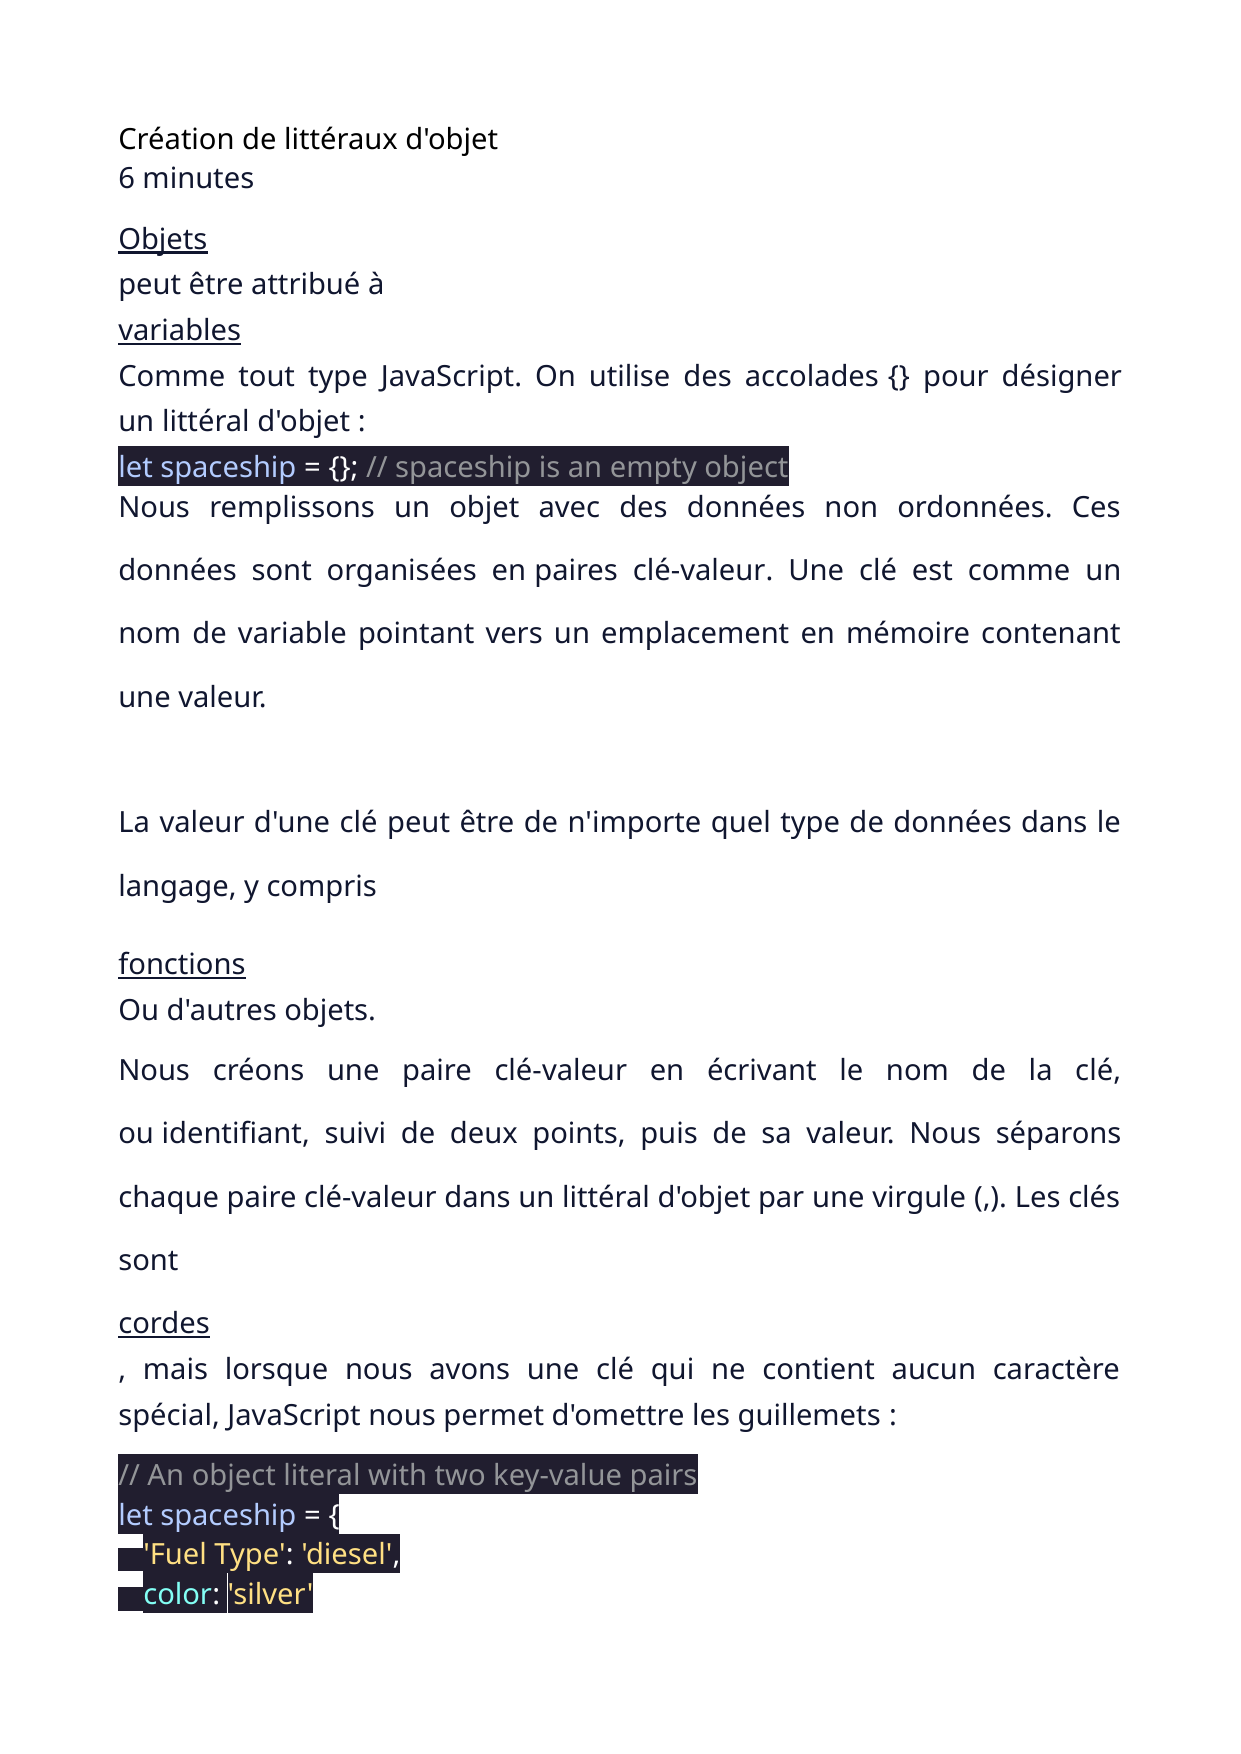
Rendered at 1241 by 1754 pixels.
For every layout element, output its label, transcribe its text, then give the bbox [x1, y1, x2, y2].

text color: 'silver' [118, 1573, 1122, 1613]
text , mais lorsque nous avons une clé qui ne contient aucun caractère spécial, JavaScript nous permet d'omettre les guillemets : [118, 1348, 1122, 1434]
text Comme tout type JavaScript. On utilise des accolades {} pour désigner un littéral d'objet : [118, 355, 1122, 440]
text Ou d'autres objets. [118, 989, 1122, 1028]
text 6 minutes [118, 158, 1122, 197]
text peut être attribué à [118, 264, 1122, 303]
text La valeur d'une clé peut être de n'importe quel type de données dans le langage, y compris [118, 802, 1122, 905]
subtitle Création de littéraux d'objet [118, 118, 1122, 158]
text 'Fuel Type': 'diesel', [118, 1534, 1122, 1573]
text let spaceship = {}; // spaceship is an empty object [118, 446, 1122, 486]
text // An object literal with two key-value pairs [118, 1454, 1122, 1494]
text fonctions [118, 943, 1122, 983]
text variables [118, 309, 1122, 349]
text cordes [118, 1303, 1122, 1342]
text Objets [118, 218, 1122, 258]
text let spaceship = { [118, 1494, 1122, 1534]
text Nous créons une paire clé-valeur en écrivant le nom de la clé, ou identifiant, suivi de deux points, puis de sa valeur. Nous séparons chaque paire clé-valeur dans un littéral d'objet par une virgule (,). Les clés sont [118, 1049, 1122, 1279]
text Nous remplissons un objet avec des données non ordonnées. Ces données sont organisées en paires clé-valeur. Une clé est comme un nom de variable pointant vers un emplacement en mémoire contenant une valeur. [118, 486, 1122, 716]
